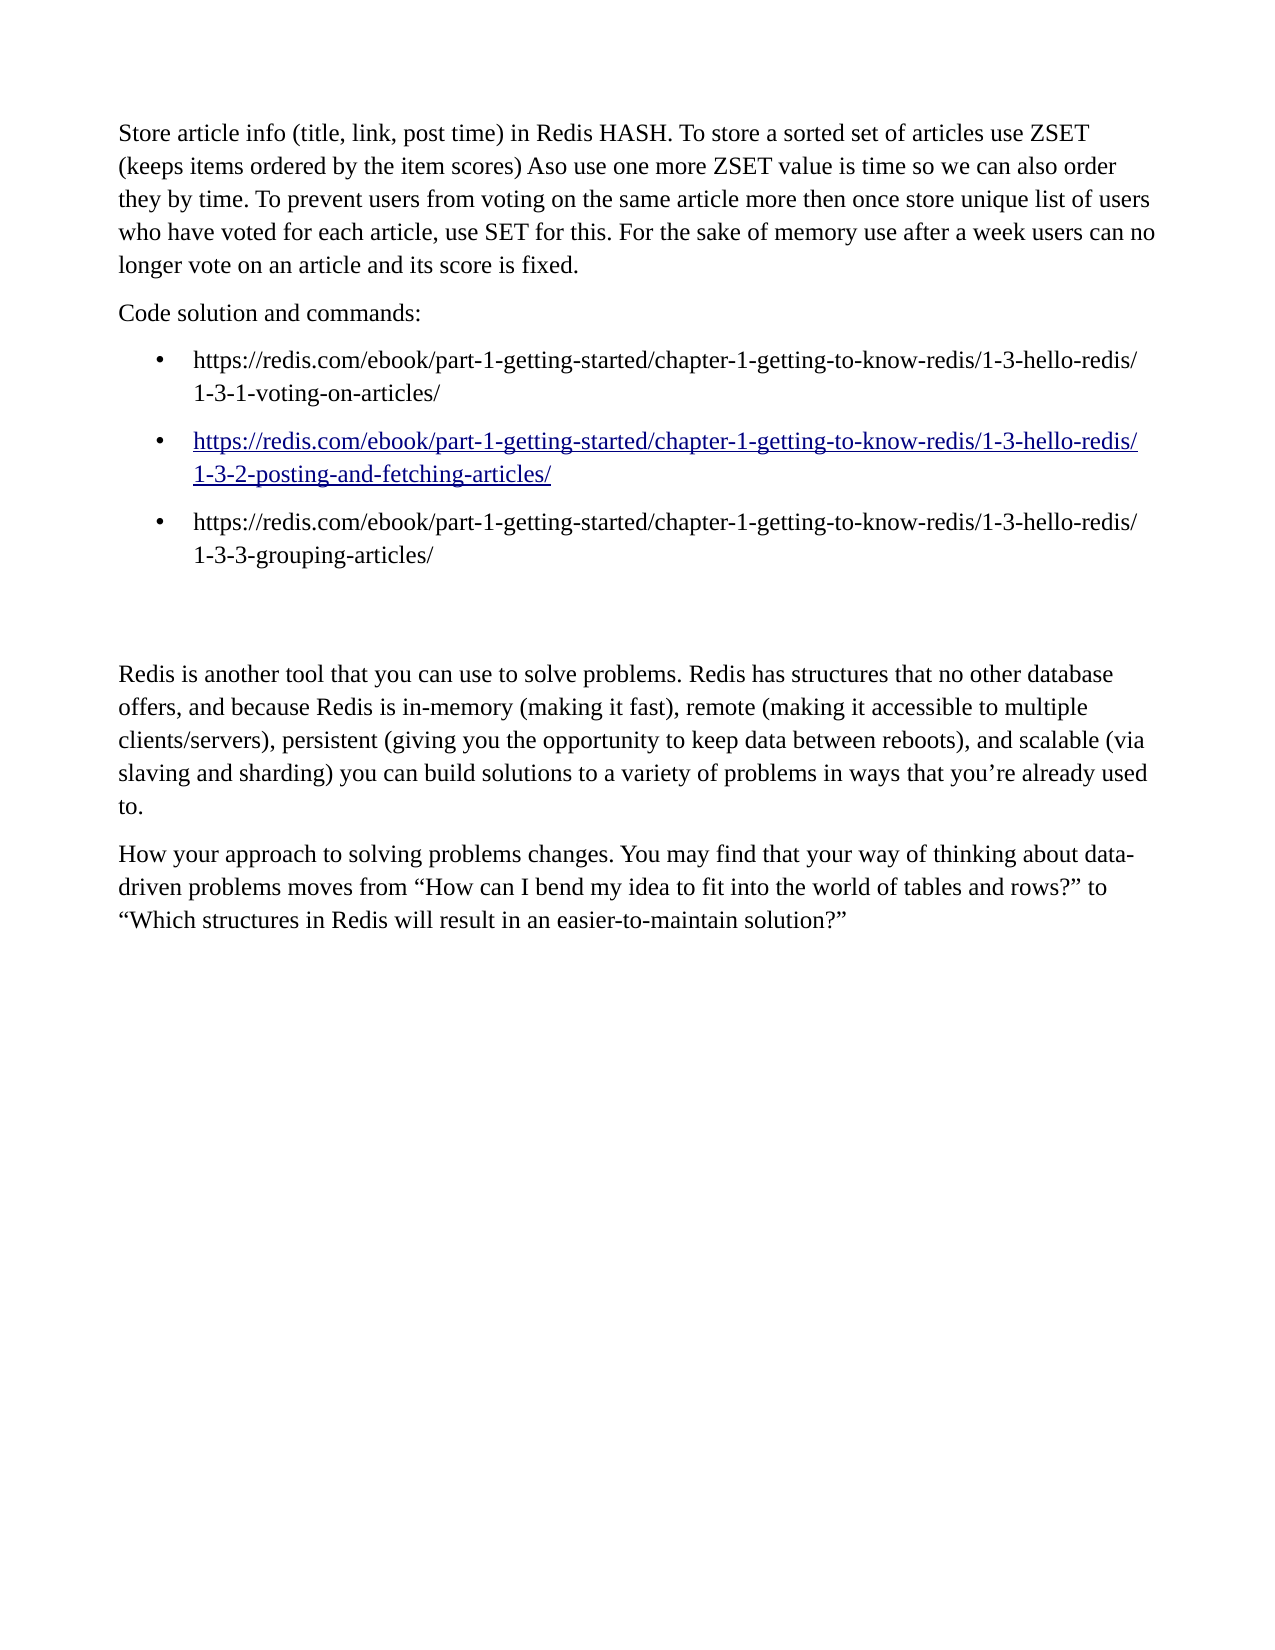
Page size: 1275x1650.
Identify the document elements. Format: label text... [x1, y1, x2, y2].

text Store article info (title, link, post time) in Redis HASH. To store a sorted set of articles use ZSET (keeps items ordered by the item scores) Aso use one more ZSET value is time so we can also order they by time. To prevent users from voting on the same article more then once store unique list of users who have voted for each article, use SET for this. For the sake of memory use after a week users can no longer vote on an article and its score is fixed. [118, 118, 1157, 279]
text Redis is another tool that you can use to solve problems. Redis has structures that no other database offers, and because Redis is in-memory (making it fast), remote (making it accessible to multiple clients/servers), persistent (giving you the opportunity to keep data between reboots), and scalable (via slaving and sharding) you can build solutions to a variety of problems in ways that you’re already used to. [118, 659, 1157, 820]
list https://redis.com/ebook/part-1-getting-started/chapter-1-getting-to-know-redis/1-3-hello-redis/1-3-3-grouping-articles/ [156, 507, 1157, 568]
text Code solution and commands: [118, 298, 1157, 327]
text How your approach to solving problems changes. You may find that your way of thinking about data-driven problems moves from “How can I bend my idea to fit into the world of tables and rows?” to “Which structures in Redis will result in an easier-to-maintain solution?” [118, 839, 1157, 934]
list https://redis.com/ebook/part-1-getting-started/chapter-1-getting-to-know-redis/1-3-hello-redis/1-3-1-voting-on-articles/ [156, 345, 1157, 407]
list https://redis.com/ebook/part-1-getting-started/chapter-1-getting-to-know-redis/1-3-hello-redis/1-3-2-posting-and-fetching-articles/ [156, 426, 1157, 488]
